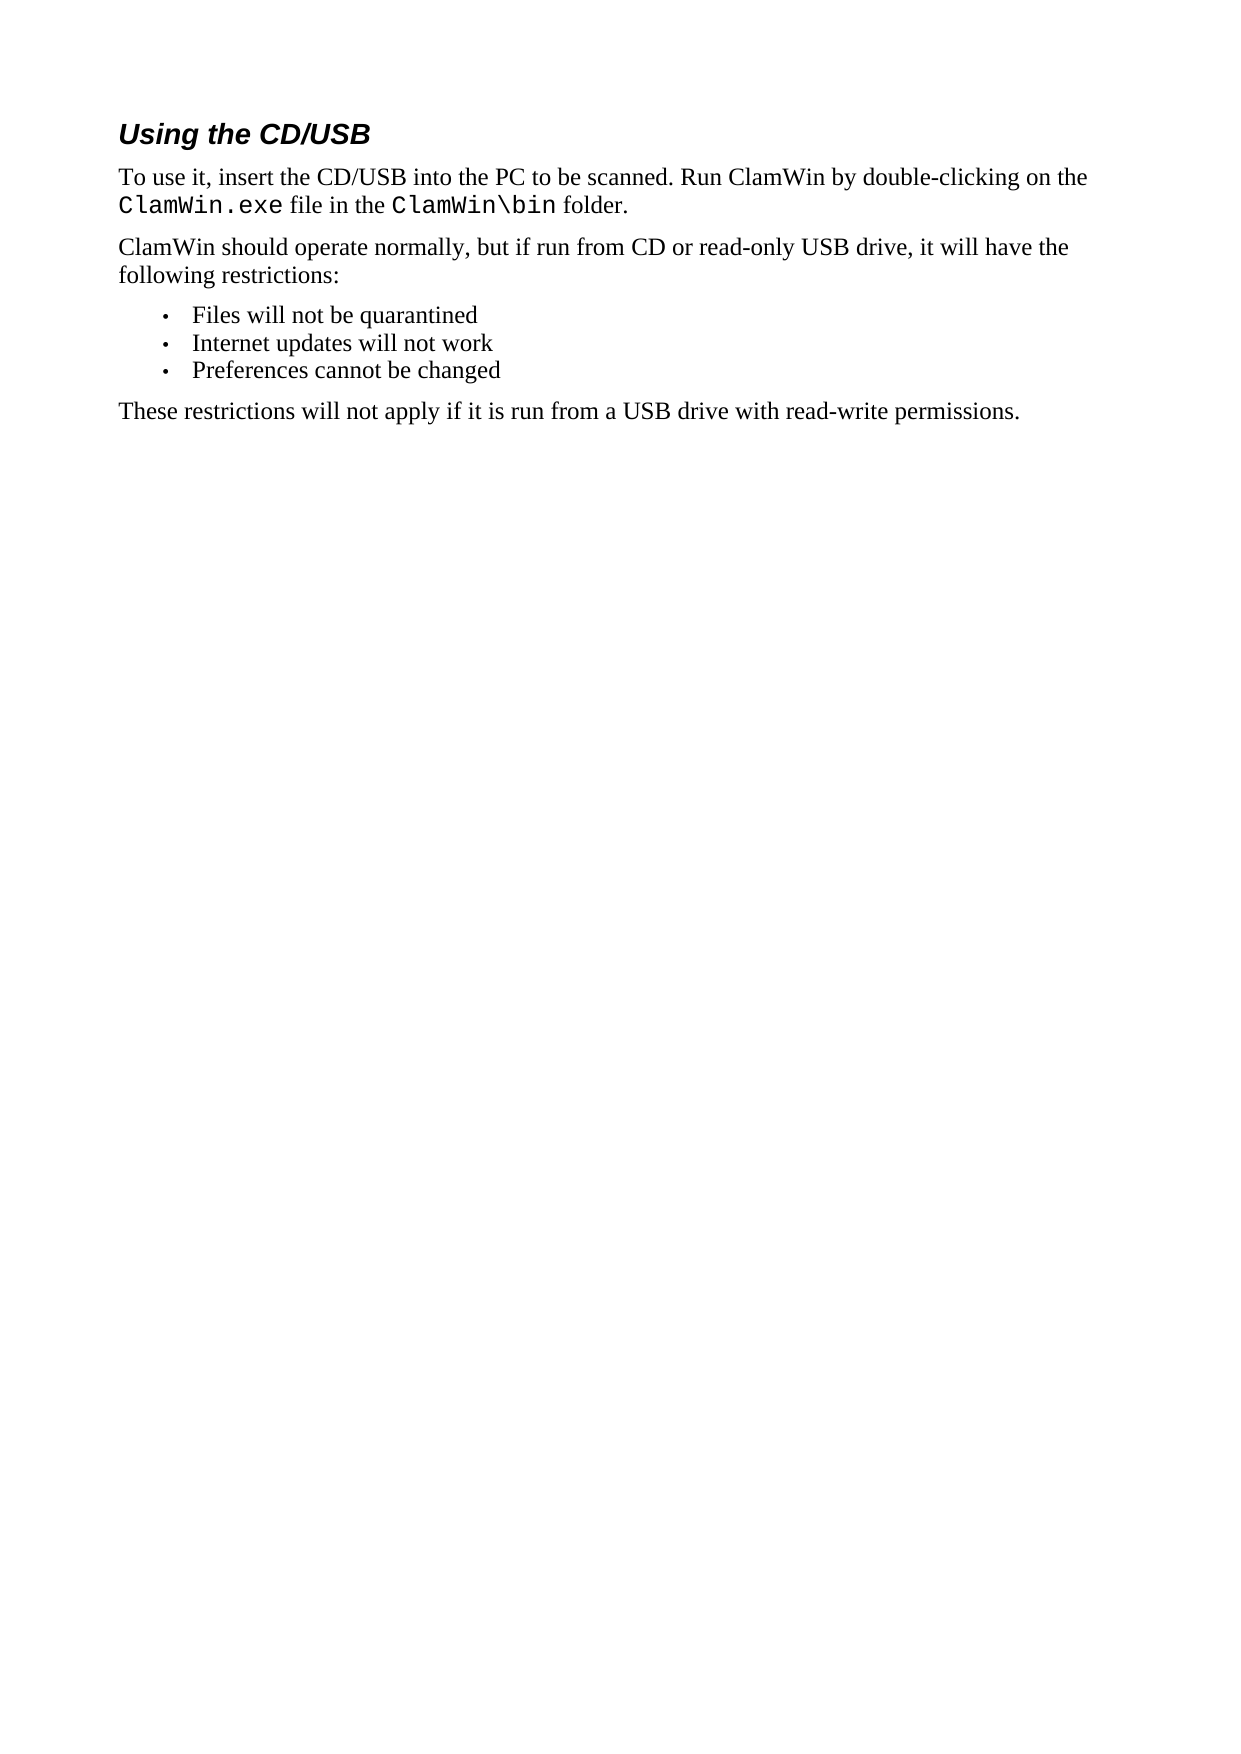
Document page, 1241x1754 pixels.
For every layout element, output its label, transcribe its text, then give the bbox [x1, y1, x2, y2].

text To use it, insert the CD/USB into the PC to be scanned. Run ClamWin by double-clicking on the ClamWin.exe file in the ClamWin\bin folder. [118, 163, 1122, 221]
text These restrictions will not apply if it is run from a USB drive with read-write permissions. [118, 397, 1122, 424]
text ClamWin should operate normally, but if run from CD or read-only USB drive, it will have the following restrictions: [118, 233, 1122, 289]
list Files will not be quarantined [162, 301, 1122, 329]
list Preferences cannot be changed [162, 357, 1122, 384]
list Internet updates will not work [162, 329, 1122, 357]
subtitle Using the CD/USB [118, 118, 1122, 151]
